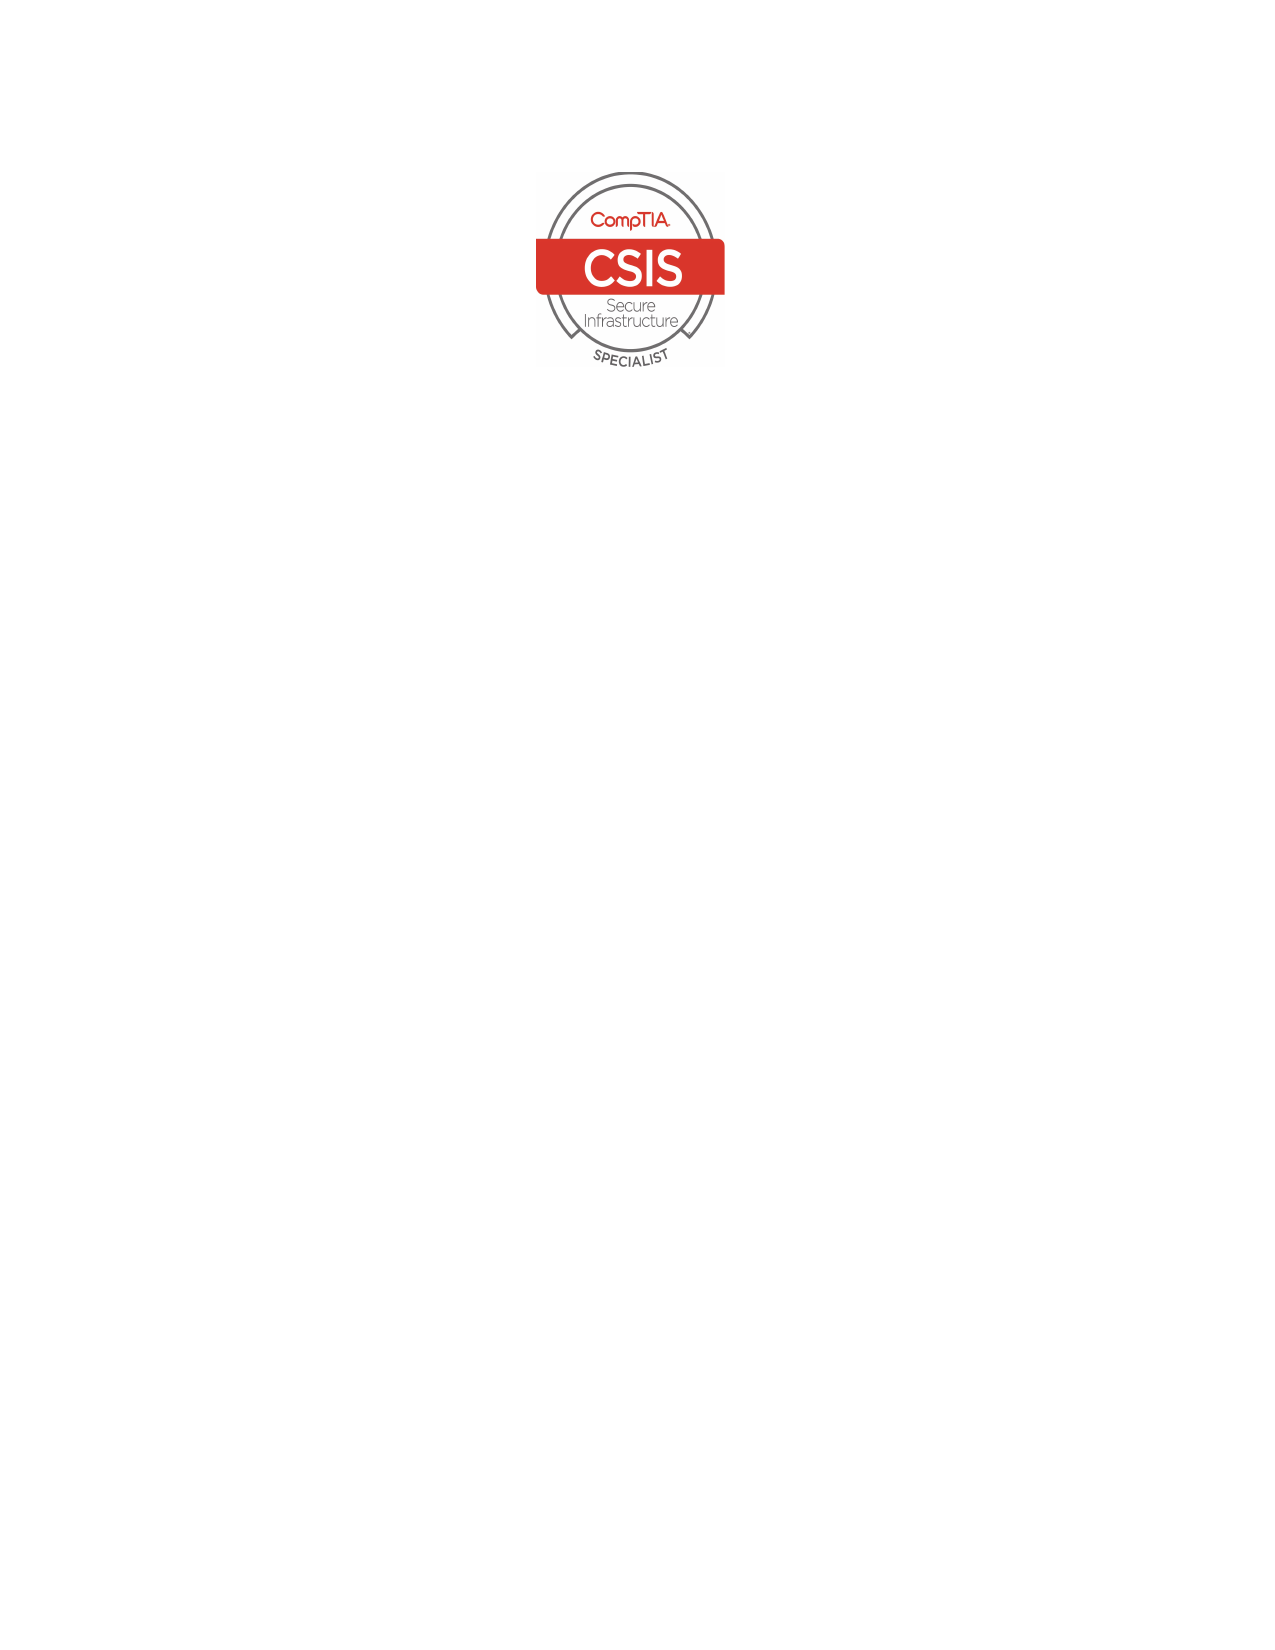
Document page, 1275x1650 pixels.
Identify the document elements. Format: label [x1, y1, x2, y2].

picture [536, 172, 725, 367]
